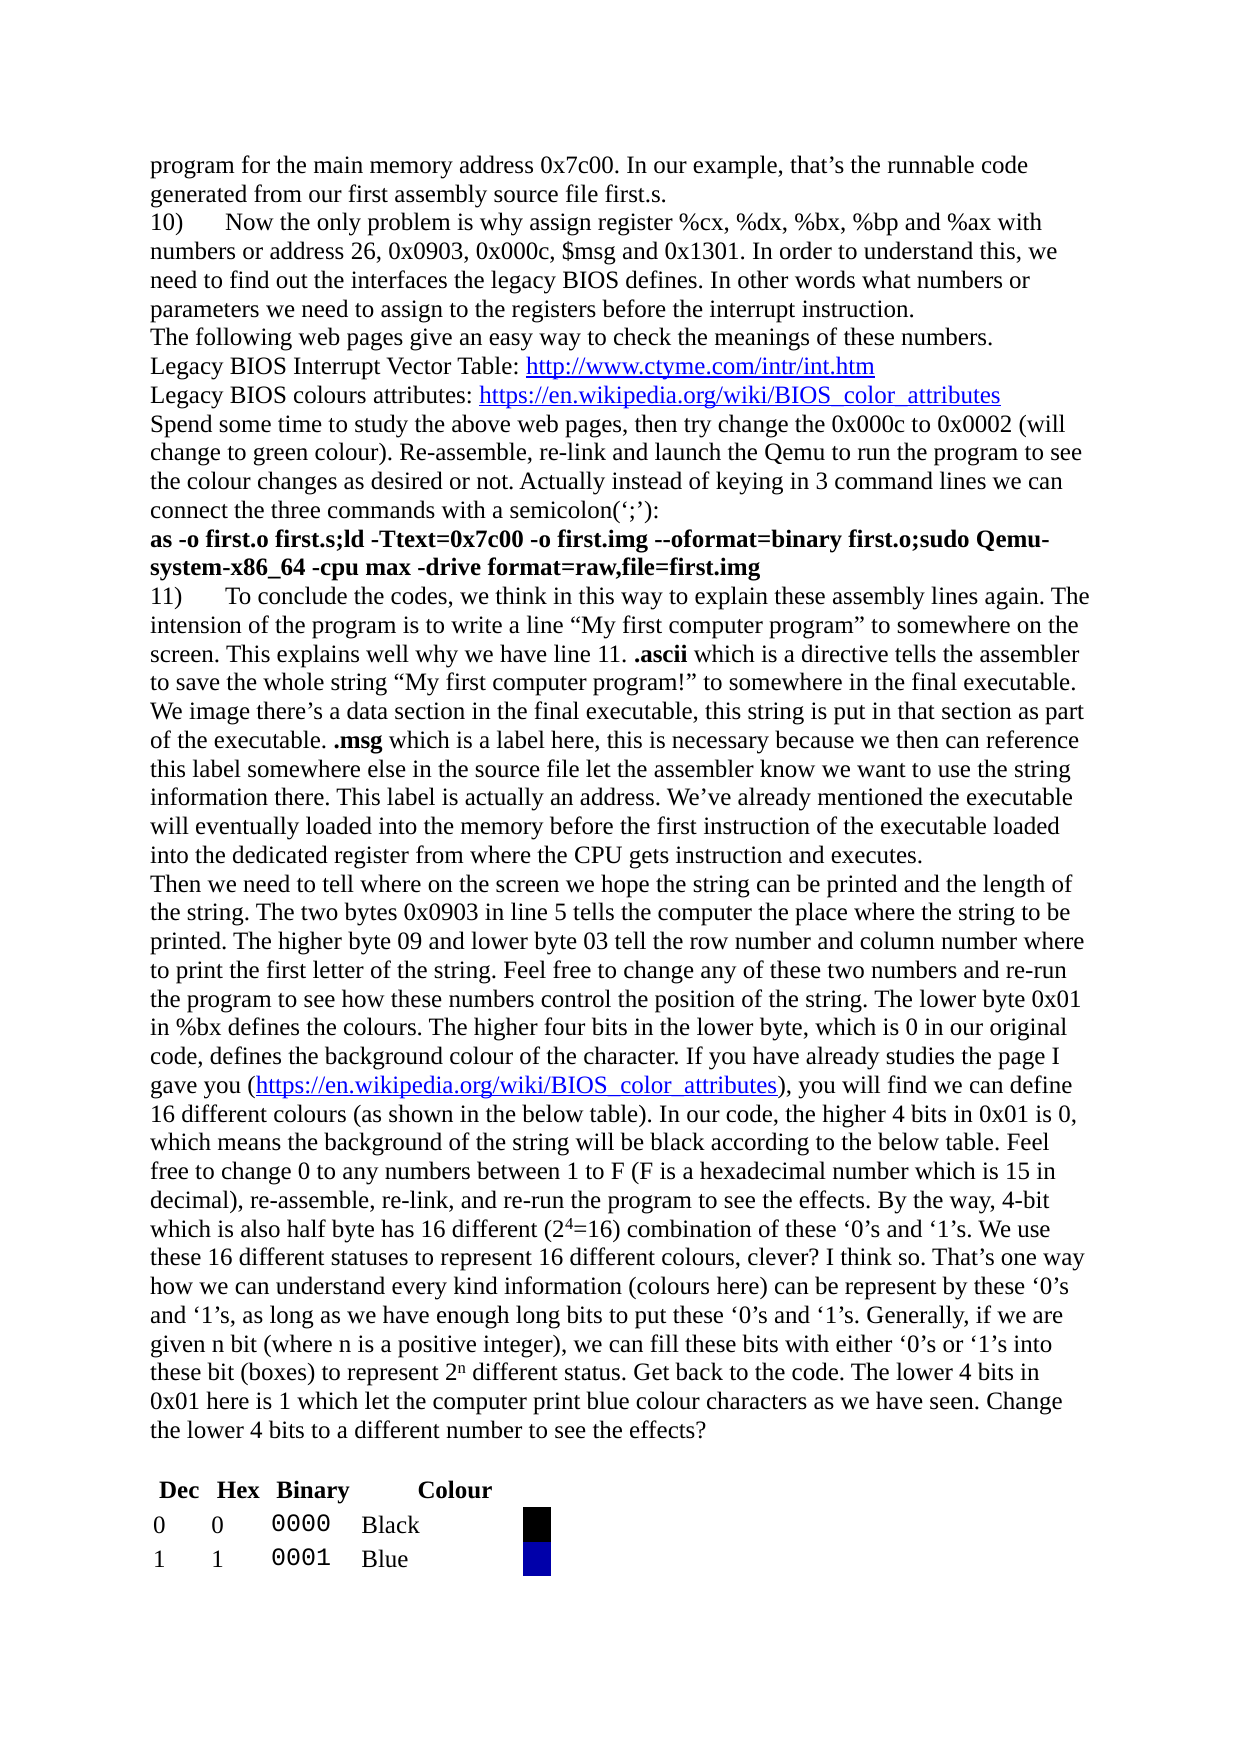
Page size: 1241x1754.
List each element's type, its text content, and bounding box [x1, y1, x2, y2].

table_cell Black [358, 1507, 523, 1542]
table_cell 1 [150, 1542, 208, 1576]
text as -o first.o first.s;ld -Ttext=0x7c00 -o first.img --oformat=binary first.o;sudo Qemu-system-x86_64 -cpu max -drive format=raw,file=first.img [150, 524, 1090, 581]
text Legacy BIOS Interrupt Vector Table: http://www.ctyme.com/intr/int.htm [150, 351, 1090, 380]
table_cell 0 [208, 1507, 268, 1542]
text Then we need to tell where on the screen we hope the string can be printed and the length of the string. The two bytes 0x0903 in line 5 tells the computer the place where the string to be printed. The higher byte 09 and lower byte 03 tell the row number and column number where to print the first letter of the string. Feel free to change any of these two numbers and re-run the program to see how these numbers control the position of the string. The lower byte 0x01 in %bx defines the colours. The higher four bits in the lower byte, which is 0 in our original code, defines the background colour of the character. If you have already studies the page I gave you (https://en.wikipedia.org/wiki/BIOS_color_attributes), you will find we can define 16 different colours (as shown in the below table). In our code, the higher 4 bits in 0x01 is 0, which means the background of the string will be black according to the below table. Feel free to change 0 to any numbers between 1 to F (F is a hexadecimal number which is 15 in decimal), re-assemble, re-link, and re-run the program to see the effects. By the way, 4-bit which is also half byte has 16 different (24=16) combination of these ‘0’s and ‘1’s. We use these 16 different statuses to represent 16 different colours, clever? I think so. That’s one way how we can understand every kind information (colours here) can be represent by these ‘0’s and ‘1’s, as long as we have enough long bits to put these ‘0’s and ‘1’s. Generally, if we are given n bit (where n is a positive integer), we can fill these bits with either ‘0’s or ‘1’s into these bit (boxes) to represent 2n different status. Get back to the code. The lower 4 bits in 0x01 here is 1 which let the computer print blue colour characters as we have seen. Change the lower 4 bits to a different number to see the effects? [150, 869, 1090, 1444]
list To conclude the codes, we think in this way to explain these assembly lines again. The intension of the program is to write a line “My first computer program” to somewhere on the screen. This explains well why we have line 11. .ascii which is a directive tells the assembler to save the whole string “My first computer program!” to somewhere in the final executable. We image there’s a data section in the final executable, this string is put in that section as part of the executable. .msg which is a label here, this is necessary because we then can reference this label somewhere else in the source file let the assembler know we want to use the string information there. This label is actually an address. We’ve already mentioned the executable will eventually loaded into the memory before the first instruction of the executable loaded into the dedicated register from where the CPU gets instruction and executes. [150, 581, 1090, 869]
text Spend some time to study the above web pages, then try change the 0x000c to 0x0002 (will change to green colour). Re-assemble, re-link and launch the Qemu to run the program to see the colour changes as desired or not. Actually instead of keying in 3 command lines we can connect the three commands with a semicolon(‘;’): [150, 409, 1090, 524]
table_header Binary [268, 1473, 358, 1507]
list program for the main memory address 0x7c00. In our example, that’s the runnable code generated from our first assembly source file first.s. [150, 150, 1090, 207]
table_cell Blue [358, 1542, 523, 1576]
list Now the only problem is why assign register %cx, %dx, %bx, %bp and %ax with numbers or address 26, 0x0903, 0x000c, $msg and 0x1301. In order to understand this, we need to find out the interfaces the legacy BIOS defines. In other words what numbers or parameters we need to assign to the registers before the interrupt instruction. [150, 207, 1090, 322]
table_cell [523, 1507, 551, 1542]
table_cell [523, 1542, 551, 1576]
table_cell 0000 [268, 1507, 358, 1542]
text The following web pages give an easy way to check the meanings of these numbers. [150, 322, 1090, 351]
table_header Dec [150, 1473, 208, 1507]
table_cell 1 [208, 1542, 268, 1576]
table_cell 0 [150, 1507, 208, 1542]
table_header Colour [358, 1473, 551, 1507]
table_cell 0001 [268, 1542, 358, 1576]
table_header Hex [208, 1473, 268, 1507]
text Legacy BIOS colours attributes: https://en.wikipedia.org/wiki/BIOS_color_attributes [150, 380, 1090, 409]
